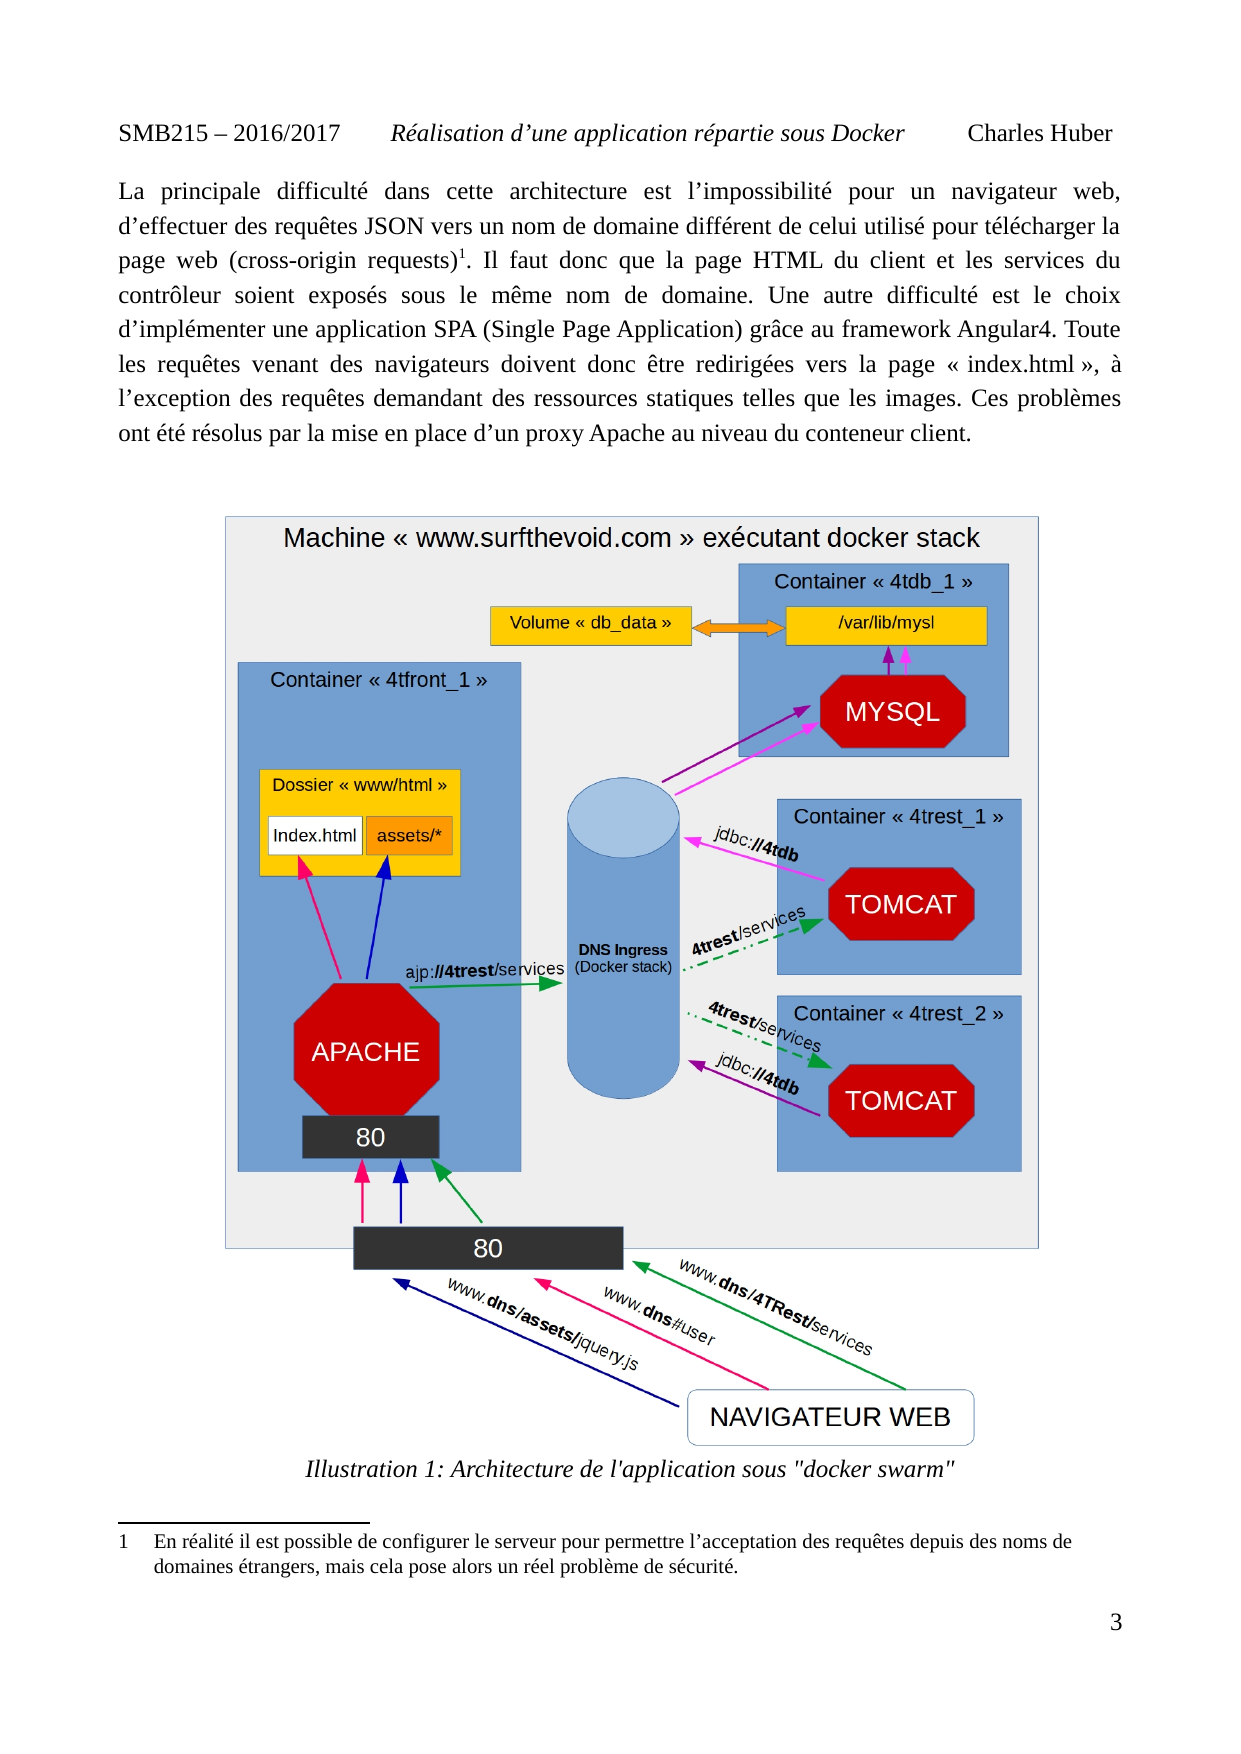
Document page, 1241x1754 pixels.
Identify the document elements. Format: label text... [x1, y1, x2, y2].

text Illustration 1: Architecture de l'application sous "docker swarm" [182, 1455, 1080, 1483]
text La principale difficulté dans cette architecture est l’impossibilité pour un navigateur web, d’effectuer des requêtes JSON vers un nom de domaine différent de celui utilisé pour télécharger la page web (cross-origin requests). Il faut donc que la page HTML du client et les services du contrôleur soient exposés sous le même nom de domaine. Une autre difficulté est le choix d’implémenter une application SPA (Single Page Application) grâce au framework Angular4. Toute les requêtes venant des navigateurs doivent donc être redirigées vers la page « index.html », à l’exception des requêtes demandant des ressources statiques telles que les images. Ces problèmes ont été résolus par la mise en place d’un proxy Apache au niveau du conteneur client. [118, 176, 1122, 446]
text En réalité il est possible de configurer le serveur pour permettre l’acceptation des requêtes depuis des noms de domaines étrangers, mais cela pose alors un réel problème de sécurité. [118, 1529, 1122, 1578]
picture [182, 466, 1080, 1455]
